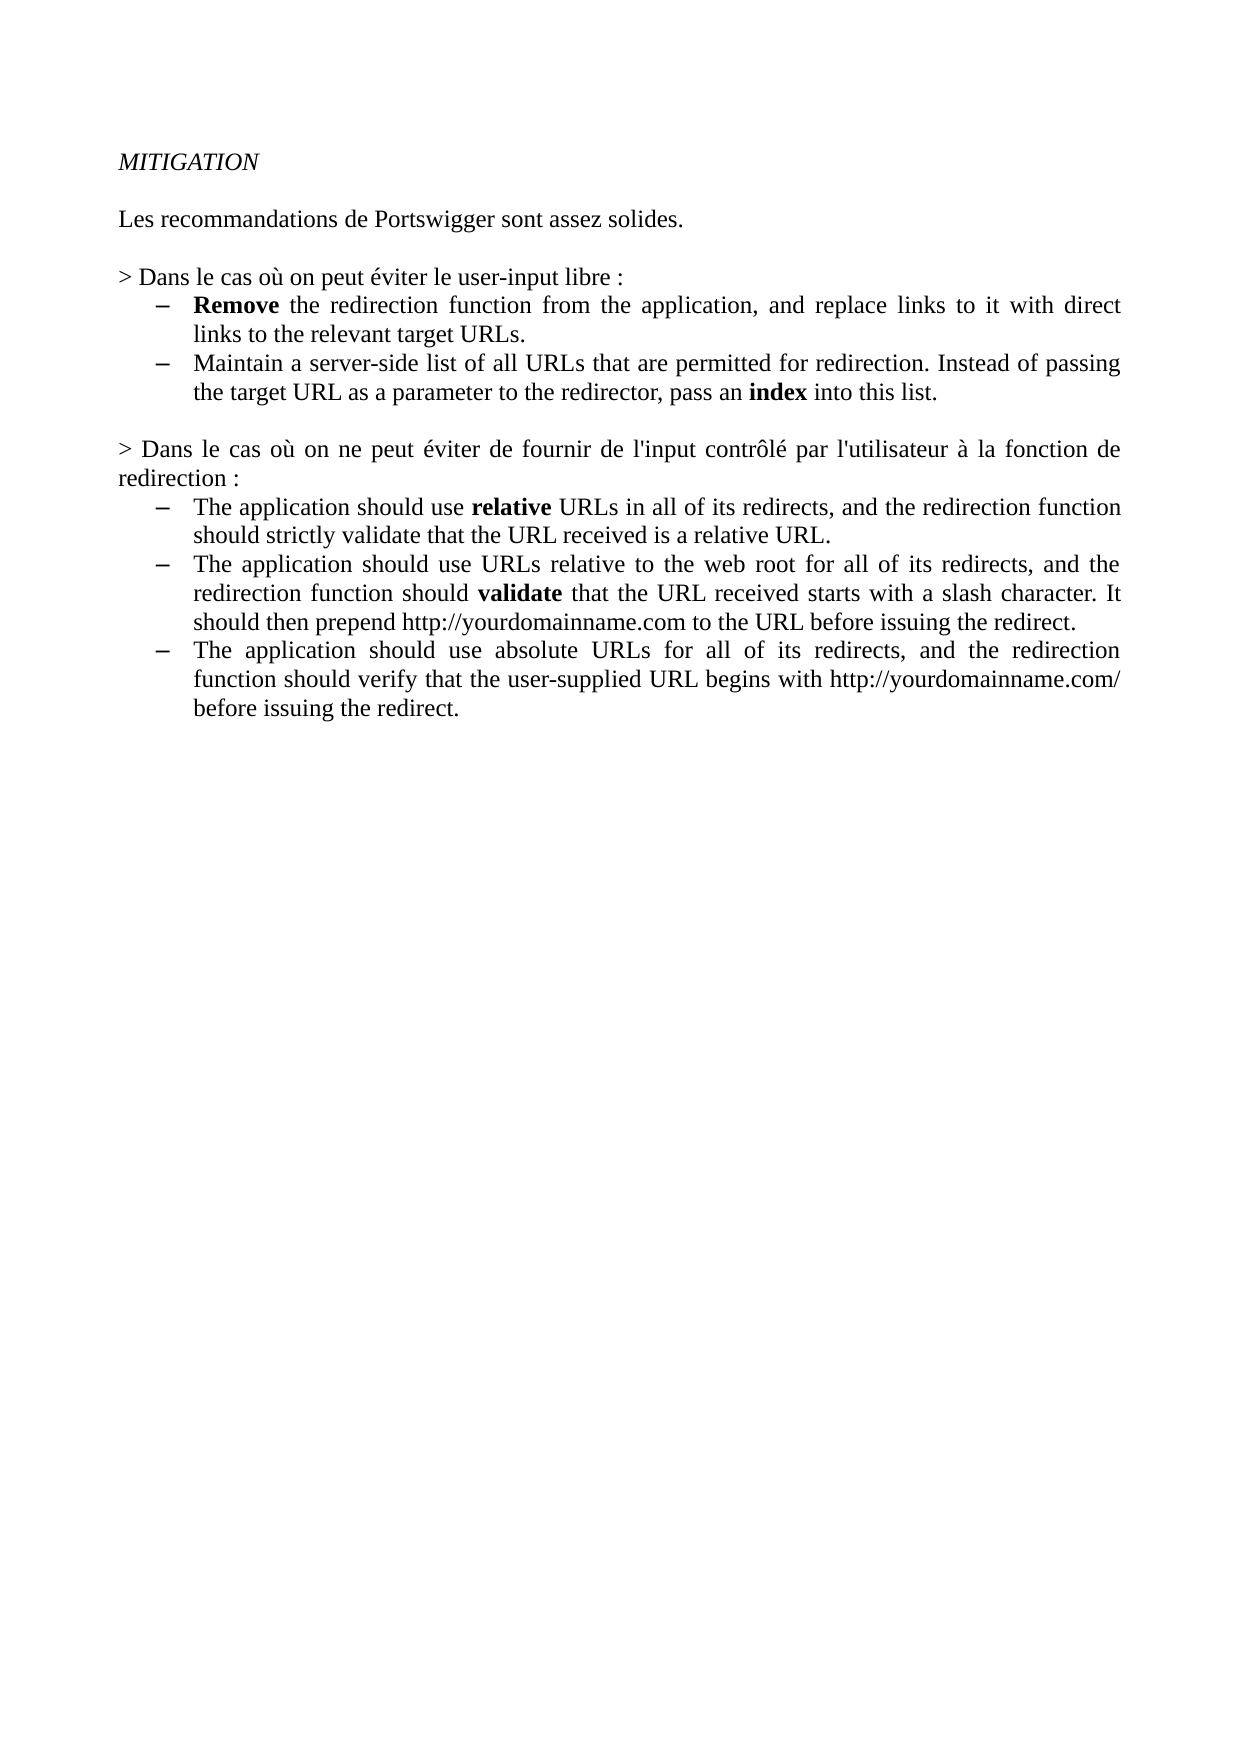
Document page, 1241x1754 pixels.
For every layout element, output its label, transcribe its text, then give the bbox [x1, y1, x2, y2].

text > Dans le cas où on peut éviter le user-input libre : [118, 262, 1122, 291]
list Remove the redirection function from the application, and replace links to it with direct links to the relevant target URLs. [156, 291, 1122, 348]
list Maintain a server-side list of all URLs that are permitted for redirection. Instead of passing the target URL as a parameter to the redirector, pass an index into this list. [156, 348, 1122, 406]
text > Dans le cas où on ne peut éviter de fournir de l'input contrôlé par l'utilisateur à la fonction de redirection : [118, 434, 1122, 492]
list The application should use relative URLs in all of its redirects, and the redirection function should strictly validate that the URL received is a relative URL. [156, 492, 1122, 549]
text Les recommandations de Portswigger sont assez solides. [118, 204, 1122, 233]
list The application should use absolute URLs for all of its redirects, and the redirection function should verify that the user-supplied URL begins with http://yourdomainname.com/ before issuing the redirect. [156, 636, 1122, 722]
list The application should use URLs relative to the web root for all of its redirects, and the redirection function should validate that the URL received starts with a slash character. It should then prepend http://yourdomainname.com to the URL before issuing the redirect. [156, 549, 1122, 636]
text MITIGATION [118, 147, 1122, 176]
